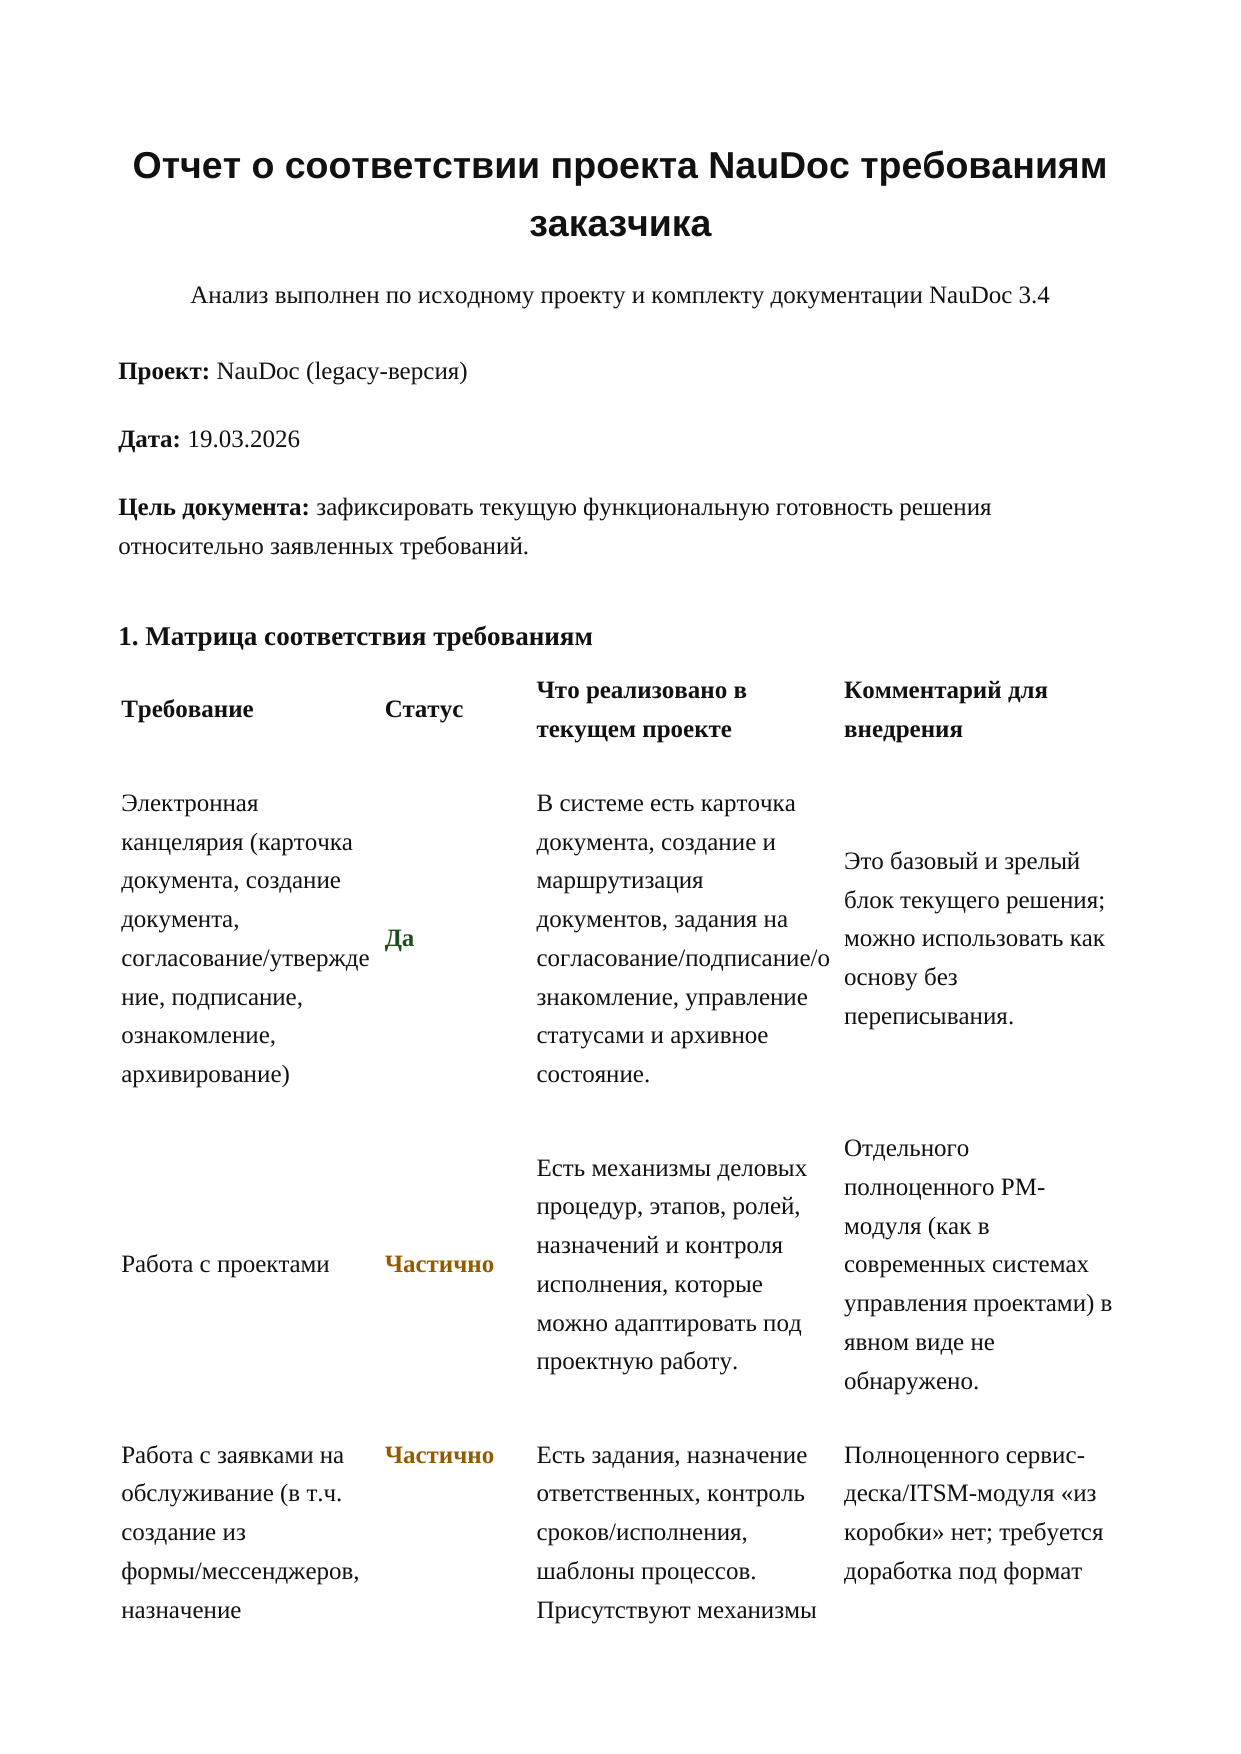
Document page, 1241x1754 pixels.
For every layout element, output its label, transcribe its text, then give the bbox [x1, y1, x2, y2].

table_header Комментарий для внедрения [841, 672, 1122, 785]
table_cell Электронная канцелярия (карточка документа, создание документа, согласование/утверждение, подписание, ознакомление, архивирование) [118, 785, 382, 1130]
text Проект: NauDoc (legacy-версия) [118, 356, 1122, 385]
table_header Что реализовано в текущем проекте [534, 672, 841, 785]
table_cell Это базовый и зрелый блок текущего решения; можно использовать как основу без переписывания. [841, 785, 1122, 1130]
subtitle Отчет о соответствии проекта NauDoc требованиям заказчика [118, 143, 1122, 244]
table_cell Есть механизмы деловых процедур, этапов, ролей, назначений и контроля исполнения, которые можно адаптировать под проектную работу. [534, 1130, 841, 1437]
table_cell В системе есть карточка документа, создание и маршрутизация документов, задания на согласование/подписание/ознакомление, управление статусами и архивное состояние. [534, 785, 841, 1130]
text Анализ выполнен по исходному проекту и комплекту документации NauDoc 3.4 [118, 280, 1122, 309]
table_cell Частично [382, 1437, 533, 1626]
table_header Статус [382, 672, 533, 785]
text Дата: 19.03.2026 [118, 424, 1122, 453]
table_cell Да [382, 785, 533, 1130]
table_cell Отдельного полноценного PM-модуля (как в современных системах управления проектами) в явном виде не обнаружено. [841, 1130, 1122, 1437]
table_cell Полноценного сервис-деска/ITSM-модуля «из коробки» нет; требуется доработка под формат [841, 1437, 1122, 1626]
text Цель документа: зафиксировать текущую функциональную готовность решения относительно заявленных требований. [118, 492, 1122, 560]
table_cell Работа с проектами [118, 1130, 382, 1437]
table_cell Есть задания, назначение ответственных, контроль сроков/исполнения, шаблоны процессов. Присутствуют механизмы [534, 1437, 841, 1626]
table_cell Работа с заявками на обслуживание (в т.ч. создание из формы/мессенджеров, назначение [118, 1437, 382, 1626]
table_cell Частично [382, 1130, 533, 1437]
table_header Требование [118, 672, 382, 785]
text 1. Матрица соответствия требованиям [118, 620, 1122, 651]
